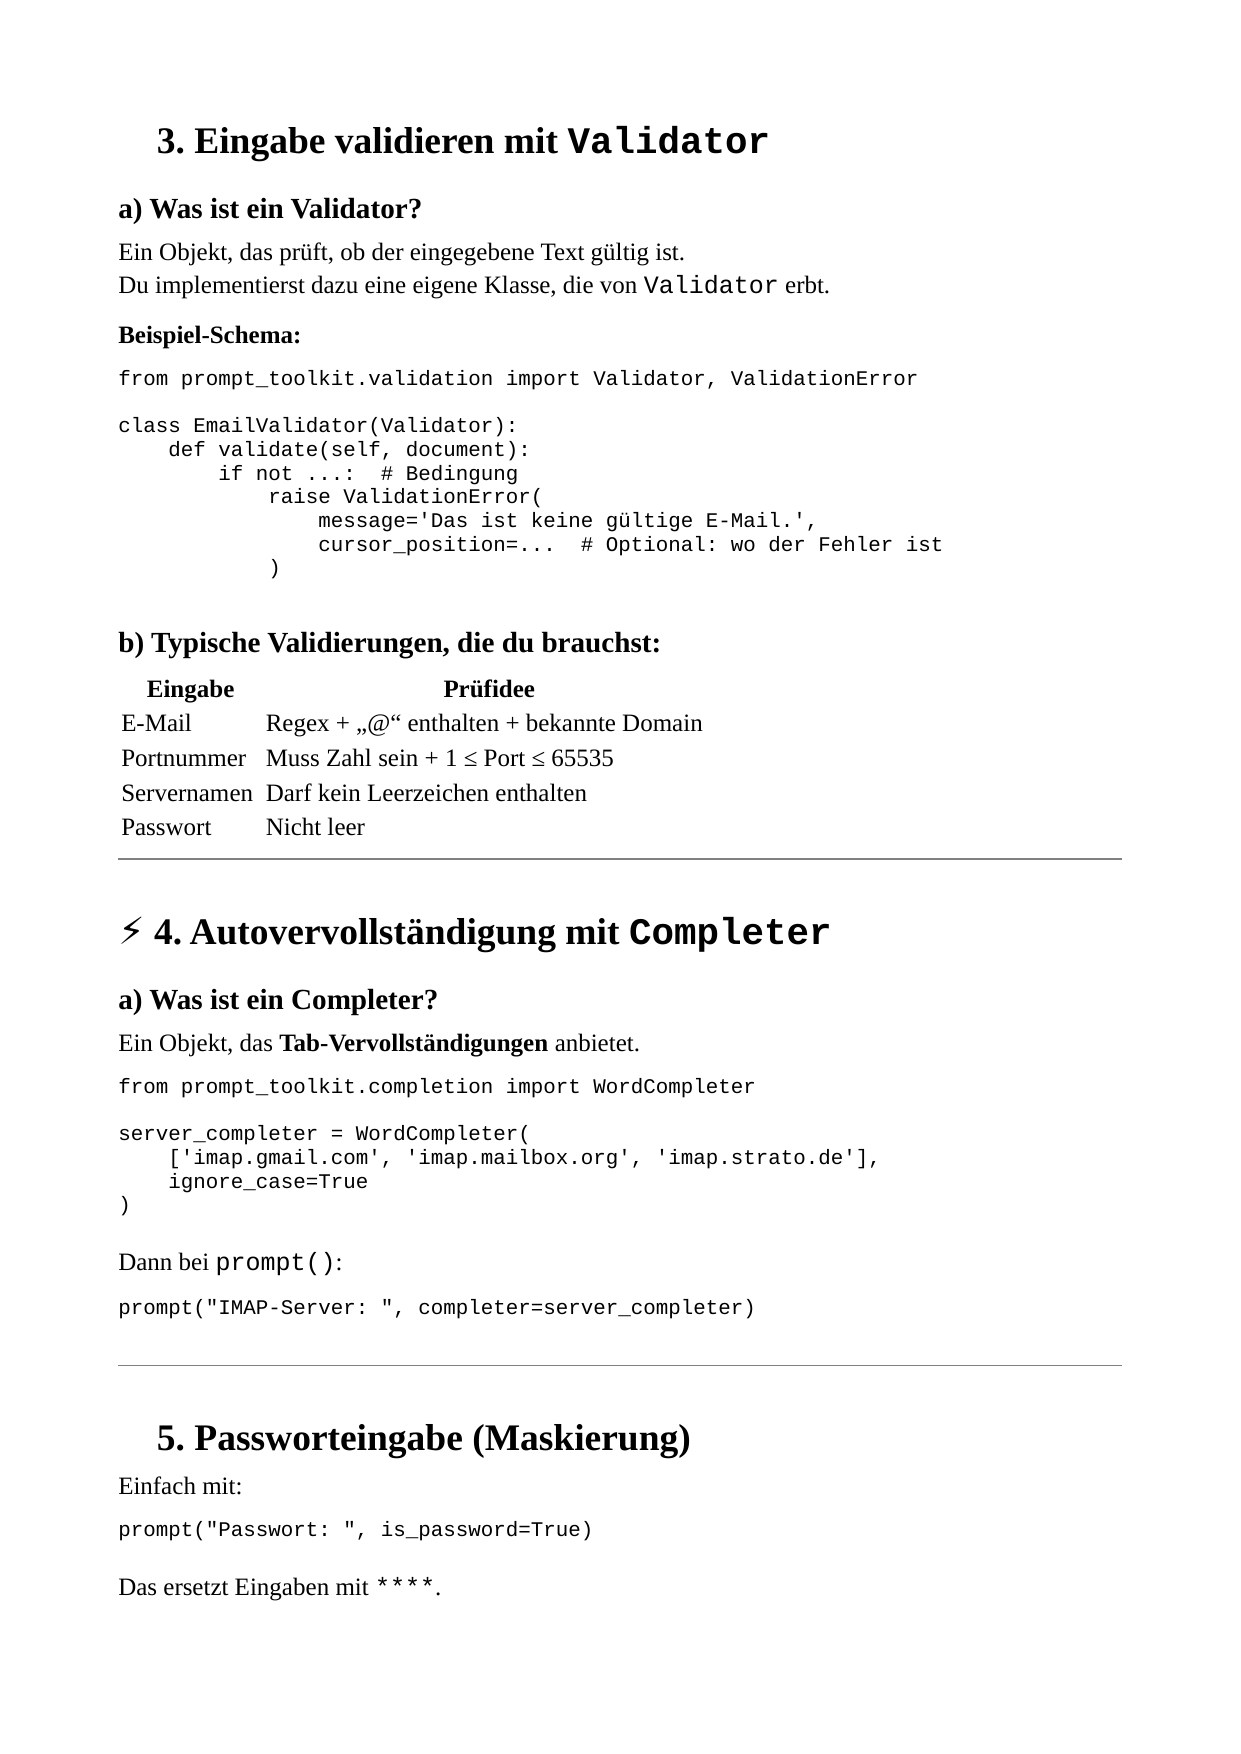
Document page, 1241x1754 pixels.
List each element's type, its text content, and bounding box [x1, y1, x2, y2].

table_cell Regex + „@“ enthalten + bekannte Domain [263, 706, 716, 740]
text def validate(self, document): [118, 439, 1122, 463]
text Einfach mit: [118, 1471, 1122, 1500]
text raise ValidationError( [118, 486, 1122, 510]
text ['imap.gmail.com', 'imap.mailbox.org', 'imap.strato.de'], [118, 1147, 1122, 1171]
subtitle b) Typische Validierungen, die du brauchst: [118, 625, 1122, 658]
table_cell E-Mail [118, 706, 263, 740]
subtitle 🔐 5. Passworteingabe (Maskierung) [118, 1416, 1122, 1459]
table_header Prüfidee [263, 671, 716, 706]
subtitle 🧪 3. Eingabe validieren mit Validator [118, 118, 1122, 164]
text message='Das ist keine gültige E-Mail.', [118, 510, 1122, 534]
table_cell Muss Zahl sein + 1 ≤ Port ≤ 65535 [263, 740, 716, 775]
text ) [118, 557, 1122, 581]
subtitle a) Was ist ein Completer? [118, 982, 1122, 1016]
text Ein Objekt, das prüft, ob der eingegebene Text gültig ist. Du implementierst dazu eine eigene Klasse, die von Validator erbt. [118, 237, 1122, 301]
table_cell Servernamen [118, 775, 263, 809]
table_cell Portnummer [118, 740, 263, 775]
text Beispiel-Schema: [118, 321, 1122, 349]
text from prompt_toolkit.completion import WordCompleter [118, 1076, 1122, 1100]
text Ein Objekt, das Tab-Vervollständigungen anbietet. [118, 1028, 1122, 1057]
table_header Eingabe [118, 671, 263, 706]
subtitle a) Was ist ein Validator? [118, 191, 1122, 225]
text ) [118, 1194, 1122, 1218]
text prompt("Passwort: ", is_password=True) [118, 1519, 1122, 1542]
text prompt("IMAP-Server: ", completer=server_completer) [118, 1297, 1122, 1321]
text from prompt_toolkit.validation import Validator, ValidationError [118, 368, 1122, 392]
text class EmailValidator(Validator): [118, 415, 1122, 439]
text Das ersetzt Eingaben mit ****. [118, 1572, 1122, 1603]
table_cell Nicht leer [263, 809, 716, 844]
subtitle ⚡ 4. Autovervollständigung mit Completer [118, 909, 1122, 955]
text server_completer = WordCompleter( [118, 1123, 1122, 1147]
text ignore_case=True [118, 1171, 1122, 1194]
table_cell Passwort [118, 809, 263, 844]
text Dann bei prompt(): [118, 1247, 1122, 1278]
table_cell Darf kein Leerzeichen enthalten [263, 775, 716, 809]
text cursor_position=... # Optional: wo der Fehler ist [118, 534, 1122, 557]
text if not ...: # Bedingung [118, 463, 1122, 486]
